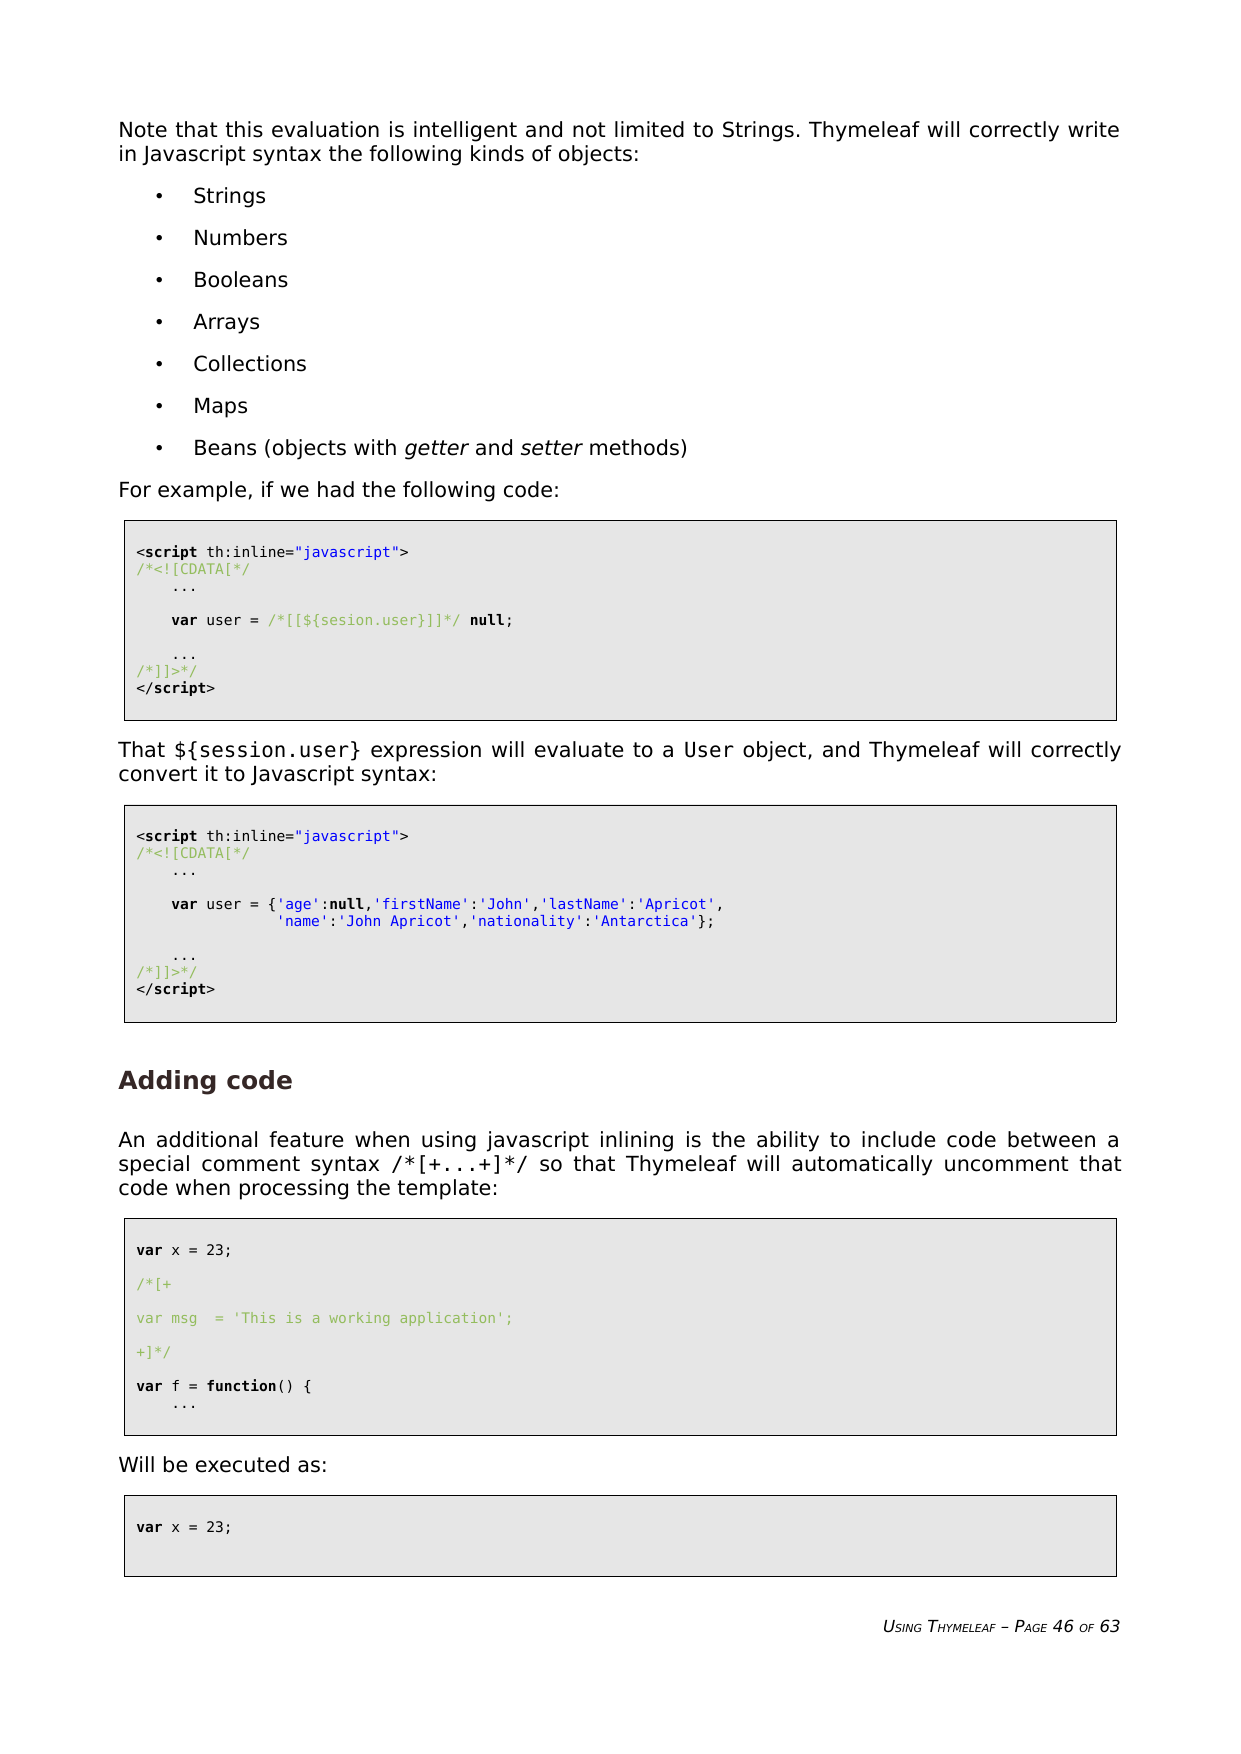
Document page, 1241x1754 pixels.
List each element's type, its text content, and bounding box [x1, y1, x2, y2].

text An additional feature when using javascript inlining is the ability to include code between a special comment syntax /*[+...+]*/ so that Thymeleaf will automatically uncomment that code when processing the template: [118, 1128, 1122, 1201]
text <script th:inline="javascript"> /*<![CDATA[*/ ... var user = /*[[${sesion.user}]]*/ null; ... /*]]>*/ </script> [125, 521, 1116, 720]
text That ${session.user} expression will evaluate to a User object, and Thymeleaf will correctly convert it to Javascript syntax: [118, 738, 1122, 787]
text var x = 23; [125, 1496, 1116, 1576]
list Arrays [156, 310, 1122, 334]
list Beans (objects with getter and setter methods) [156, 436, 1122, 461]
subtitle Adding code [118, 1066, 1122, 1095]
list Booleans [156, 268, 1122, 293]
list Strings [156, 184, 1122, 209]
text var x = 23; /*[+ var msg = 'This is a working application'; +]*/ var f = function() { ... [125, 1219, 1116, 1435]
text Note that this evaluation is intelligent and not limited to Strings. Thymeleaf will correctly write in Javascript syntax the following kinds of objects: [118, 118, 1122, 167]
text For example, if we had the following code: [118, 478, 1122, 502]
list Numbers [156, 226, 1122, 251]
text Will be executed as: [118, 1453, 1122, 1477]
list Maps [156, 394, 1122, 418]
text <script th:inline="javascript"> /*<![CDATA[*/ ... var user = {'age':null,'firstName':'John','lastName':'Apricot', 'name':'John Apricot','nationality':'Antarctica'}; ... /*]]>*/ </script> [125, 806, 1116, 1022]
list Collections [156, 352, 1122, 377]
